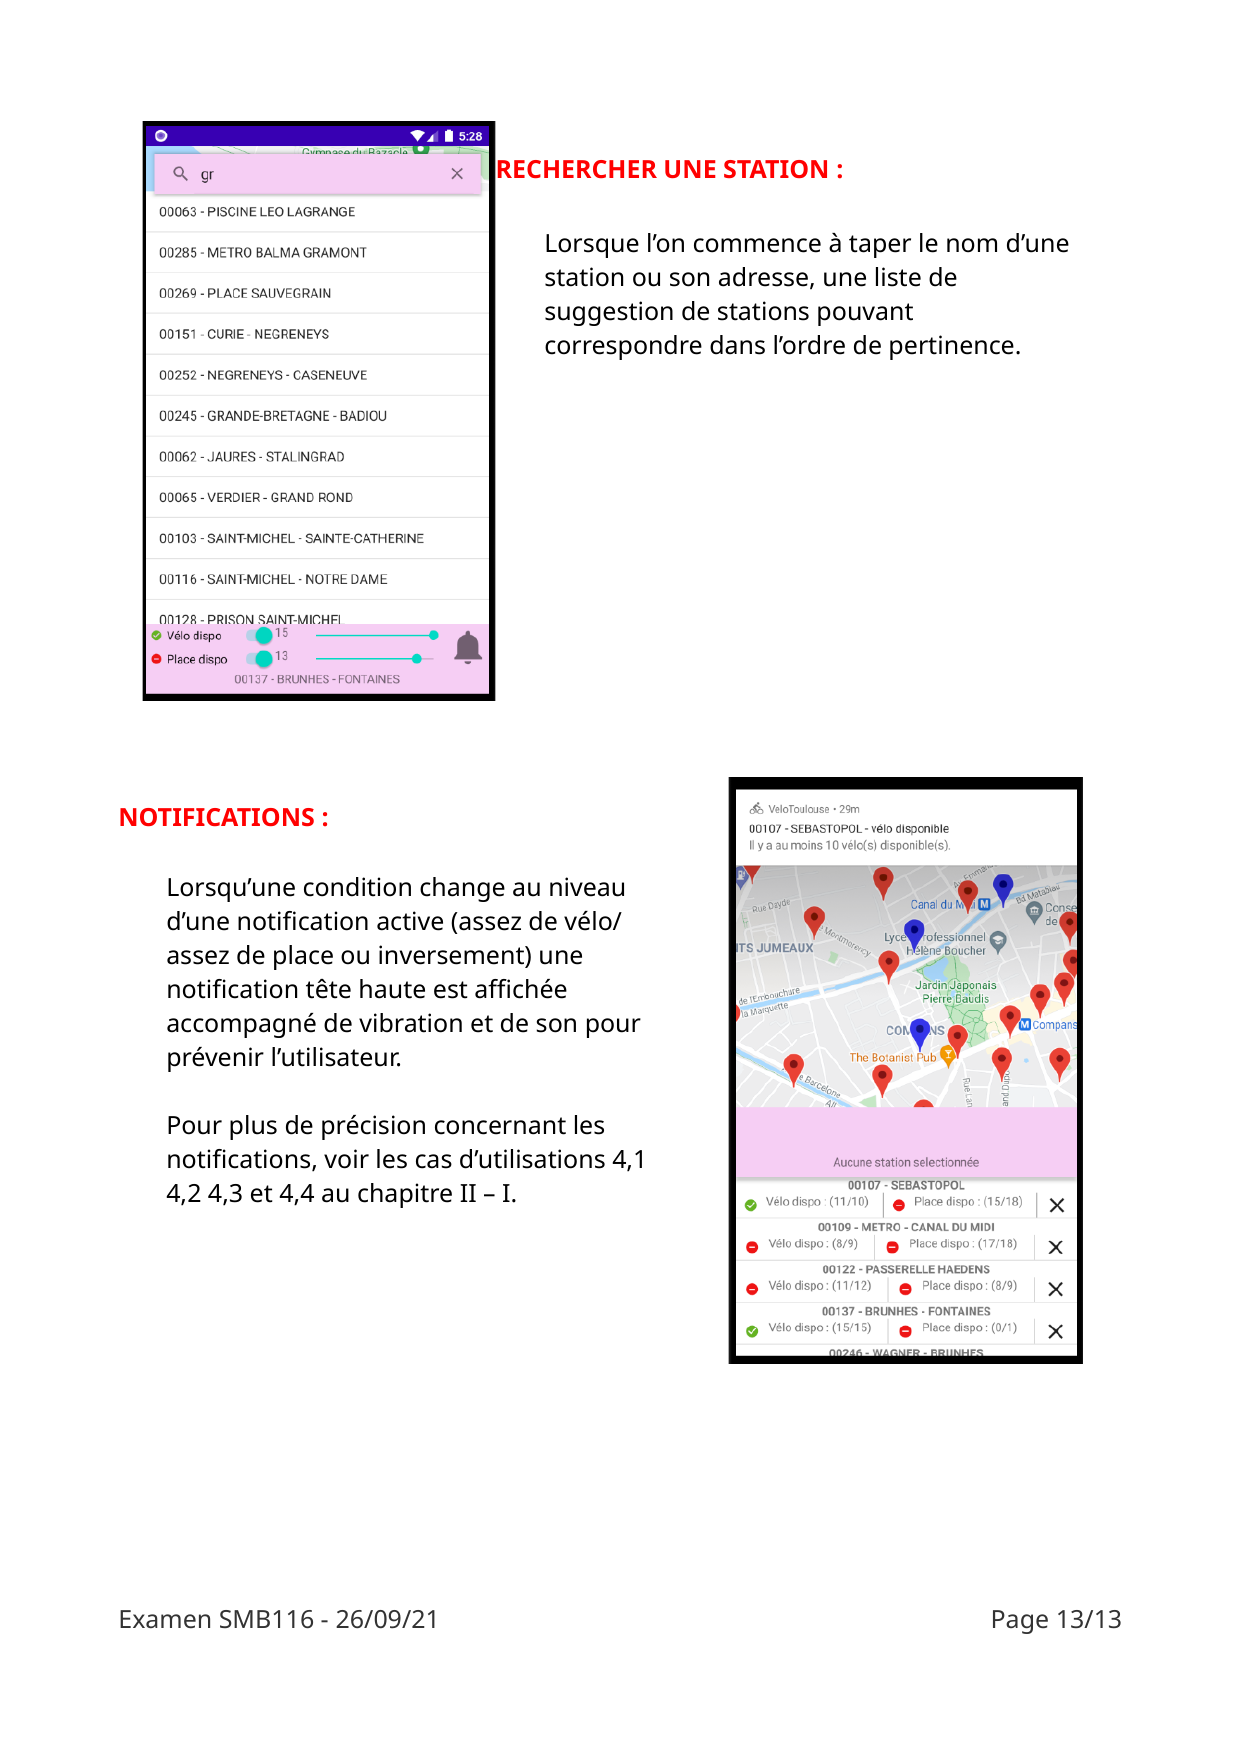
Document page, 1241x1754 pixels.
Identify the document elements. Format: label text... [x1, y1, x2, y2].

text Rechercher une station : [496, 152, 1122, 186]
picture [142, 121, 496, 701]
text [1083, 799, 1122, 833]
text Notifications : [118, 799, 728, 833]
picture [728, 777, 1083, 1364]
text [118, 152, 142, 186]
